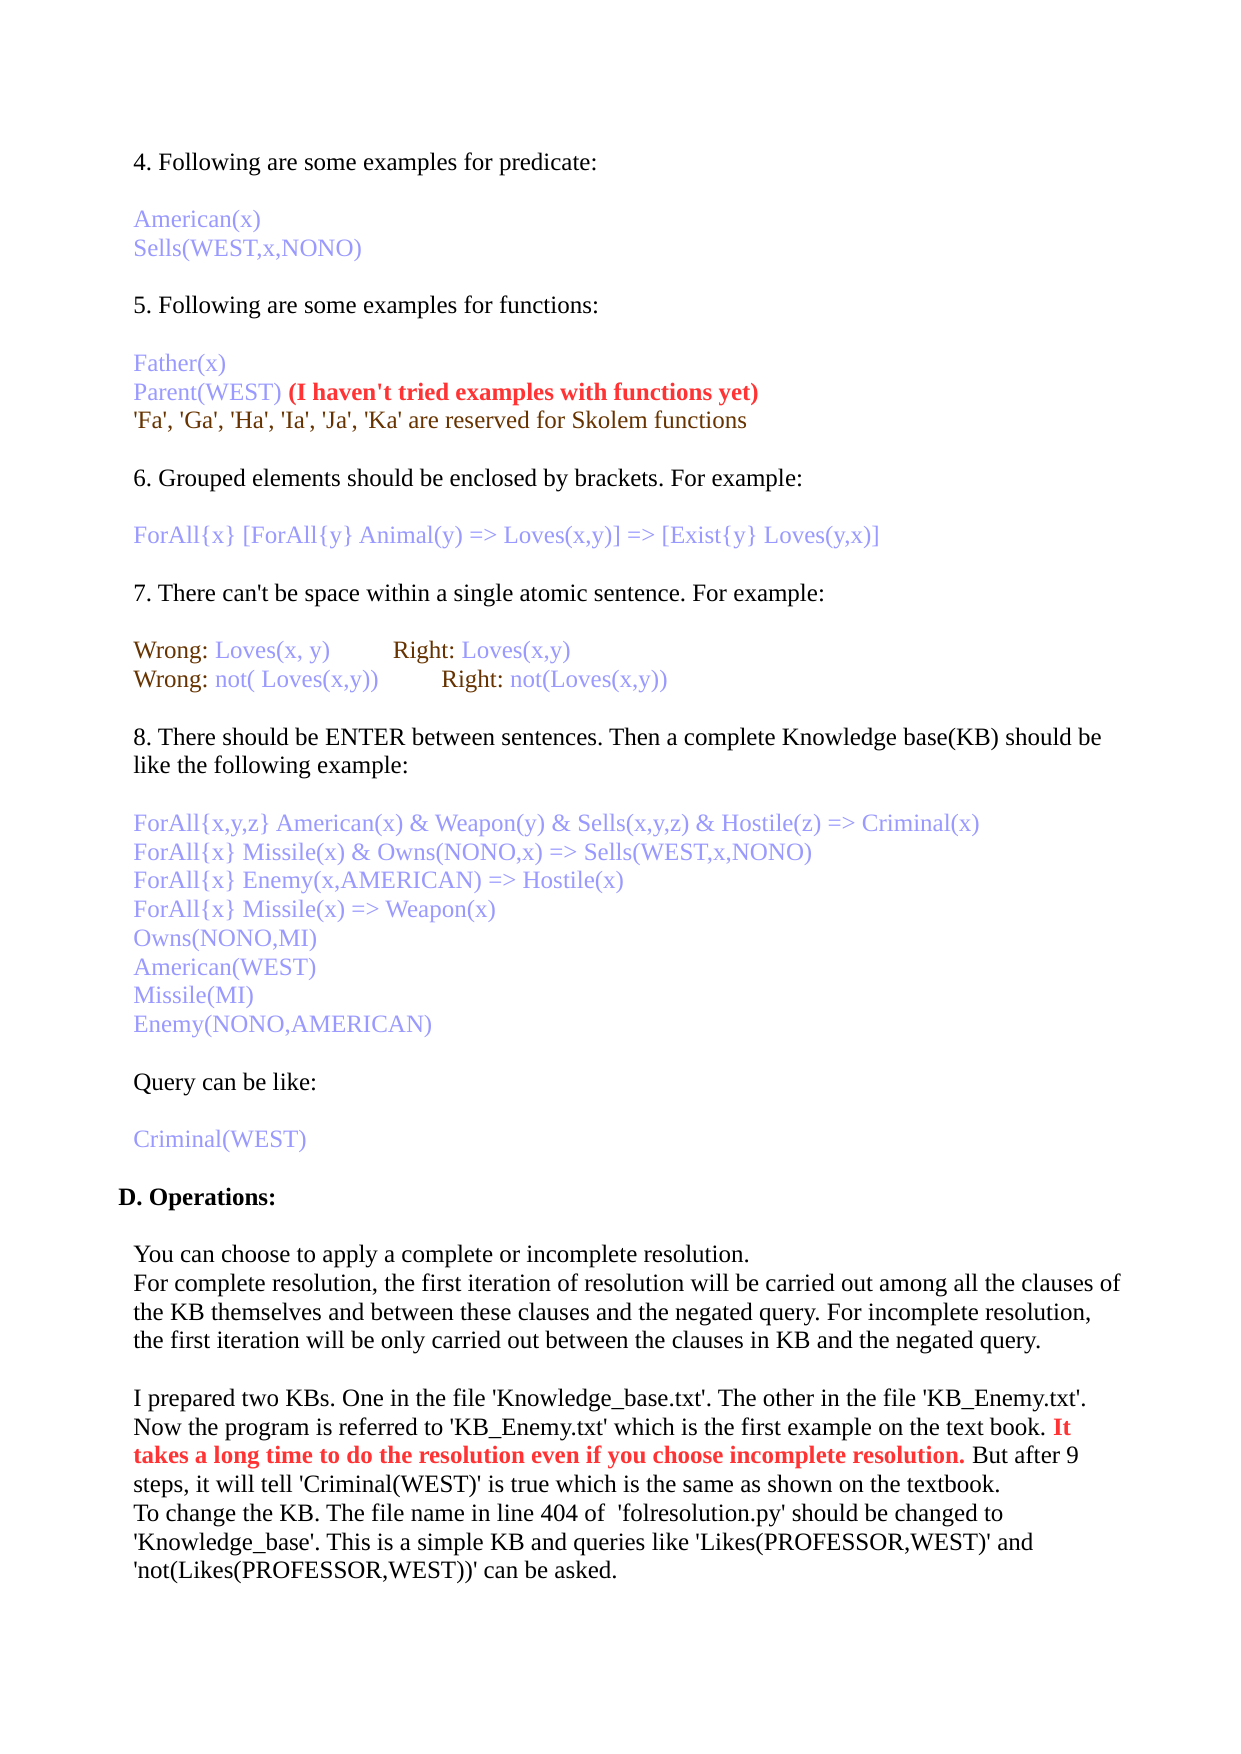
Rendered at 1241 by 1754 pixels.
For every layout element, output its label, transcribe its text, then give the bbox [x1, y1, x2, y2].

text American(x) [133, 204, 1122, 233]
text For complete resolution, the first iteration of resolution will be carried out among all the clauses of the KB themselves and between these clauses and the negated query. For incomplete resolution, the first iteration will be only carried out between the clauses in KB and the negated query. [133, 1268, 1122, 1354]
text Owns(NONO,MI) [133, 923, 1122, 952]
text Enemy(NONO,AMERICAN) [133, 1009, 1122, 1038]
text Missile(MI) [133, 981, 1122, 1009]
text ForAll{x} Missile(x) & Owns(NONO,x) => Sells(WEST,x,NONO) [133, 837, 1122, 866]
text Query can be like: [133, 1067, 1122, 1096]
text 6. Grouped elements should be enclosed by brackets. For example: [133, 463, 1122, 492]
text 4. Following are some examples for predicate: [133, 147, 1122, 176]
text Parent(WEST) (I haven't tried examples with functions yet) [133, 377, 1122, 406]
text 5. Following are some examples for functions: [133, 291, 1122, 319]
text 8. There should be ENTER between sentences. Then a complete Knowledge base(KB) should be like the following example: [133, 722, 1122, 779]
text Father(x) [133, 348, 1122, 377]
text You can choose to apply a complete or incomplete resolution. [133, 1239, 1122, 1268]
text Criminal(WEST) [133, 1124, 1122, 1153]
text American(WEST) [133, 952, 1122, 981]
text 'Fa', 'Ga', 'Ha', 'Ia', 'Ja', 'Ka' are reserved for Skolem functions [133, 406, 1122, 434]
text D. Operations: [118, 1182, 1122, 1211]
text Wrong: not( Loves(x,y)) Right: not(Loves(x,y)) [133, 664, 1122, 693]
text Sells(WEST,x,NONO) [133, 233, 1122, 262]
text I prepared two KBs. One in the file 'Knowledge_base.txt'. The other in the file 'KB_Enemy.txt'. Now the program is referred to 'KB_Enemy.txt' which is the first example on the text book. It takes a long time to do the resolution even if you choose incomplete resolution. But after 9 steps, it will tell 'Criminal(WEST)' is true which is the same as shown on the textbook. [133, 1383, 1122, 1498]
text To change the KB. The file name in line 404 of 'folresolution.py' should be changed to 'Knowledge_base'. This is a simple KB and queries like 'Likes(PROFESSOR,WEST)' and 'not(Likes(PROFESSOR,WEST))' can be asked. [133, 1498, 1122, 1584]
text ForAll{x} Missile(x) => Weapon(x) [133, 894, 1122, 923]
text 7. There can't be space within a single atomic sentence. For example: [133, 578, 1122, 607]
text ForAll{x} Enemy(x,AMERICAN) => Hostile(x) [133, 866, 1122, 894]
text ForAll{x} [ForAll{y} Animal(y) => Loves(x,y)] => [Exist{y} Loves(y,x)] [133, 521, 1122, 549]
text ForAll{x,y,z} American(x) & Weapon(y) & Sells(x,y,z) & Hostile(z) => Criminal(x) [133, 808, 1122, 837]
text Wrong: Loves(x, y) Right: Loves(x,y) [133, 636, 1122, 664]
